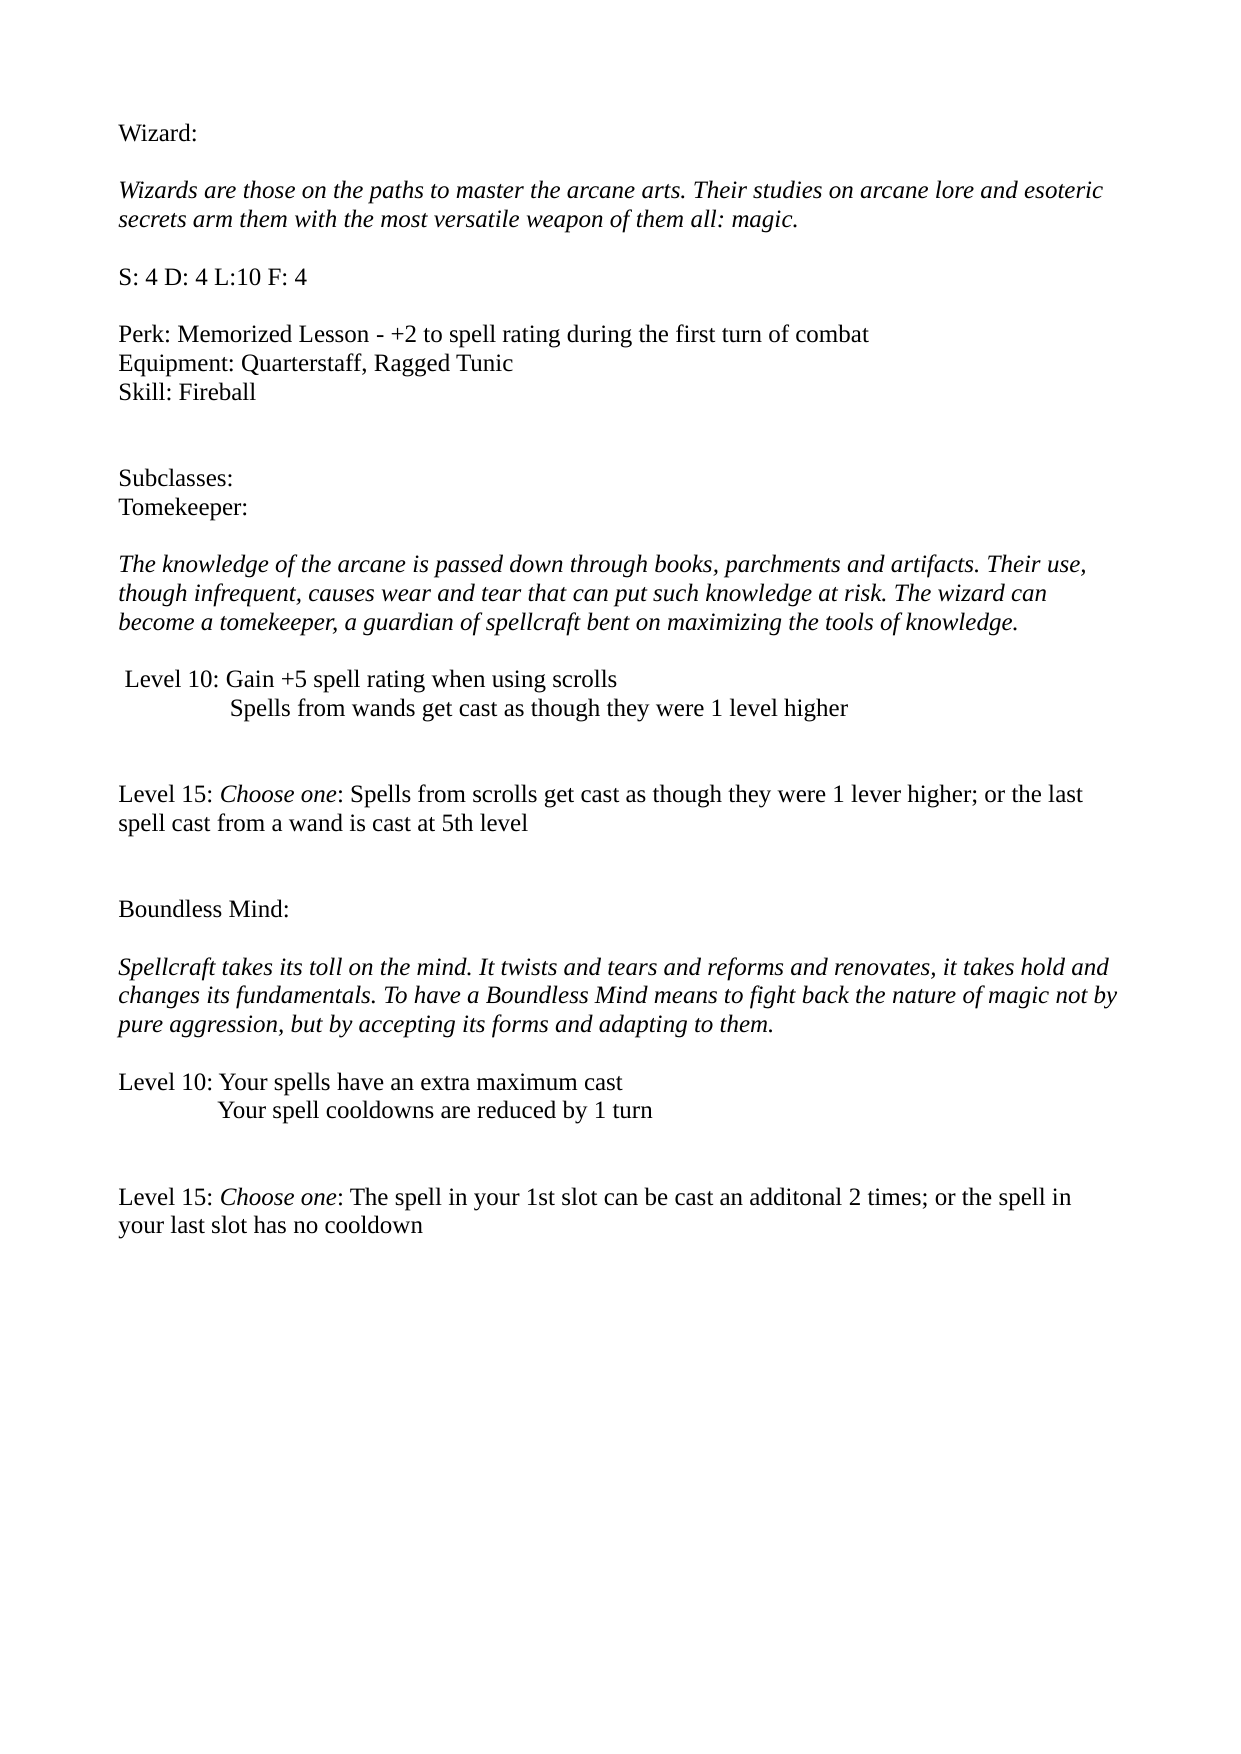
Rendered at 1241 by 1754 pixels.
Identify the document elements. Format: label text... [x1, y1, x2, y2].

text Level 15: Choose one: The spell in your 1st slot can be cast an additonal 2 times; or the spell in your last slot has no cooldown [118, 1182, 1122, 1239]
text Wizard: [118, 118, 1122, 176]
text S: 4 D: 4 L:10 F: 4 [118, 262, 1122, 291]
text Skill: Fireball [118, 377, 1122, 463]
text Equipment: Quarterstaff, Ragged Tunic [118, 348, 1122, 377]
text Perk: Memorized Lesson - +2 to spell rating during the first turn of combat [118, 319, 1122, 348]
text Level 10: Gain +5 spell rating when using scrolls Spells from wands get cast as though they were 1 level higher Level 15: Choose one: Spells from scrolls get cast as though they were 1 lever higher; or the last spell cast from a wand is cast at 5th level Boundless Mind: Spellcraft takes its toll on the mind. It twists and tears and reforms and renovates, it takes hold and changes its fundamentals. To have a Boundless Mind means to fight back the nature of magic not by pure aggression, but by accepting its forms and adapting to them. Level 10: Your spells have an extra maximum cast Your spell cooldowns are reduced by 1 turn [118, 636, 1122, 1124]
text Subclasses: [118, 463, 1122, 492]
text Tomekeeper: [118, 492, 1122, 549]
text Wizards are those on the paths to master the arcane arts. Their studies on arcane lore and esoteric secrets arm them with the most versatile weapon of them all: magic. [118, 176, 1122, 233]
text The knowledge of the arcane is passed down through books, parchments and artifacts. Their use, though infrequent, causes wear and tear that can put such knowledge at risk. The wizard can become a tomekeeper, a guardian of spellcraft bent on maximizing the tools of knowledge. [118, 549, 1122, 636]
